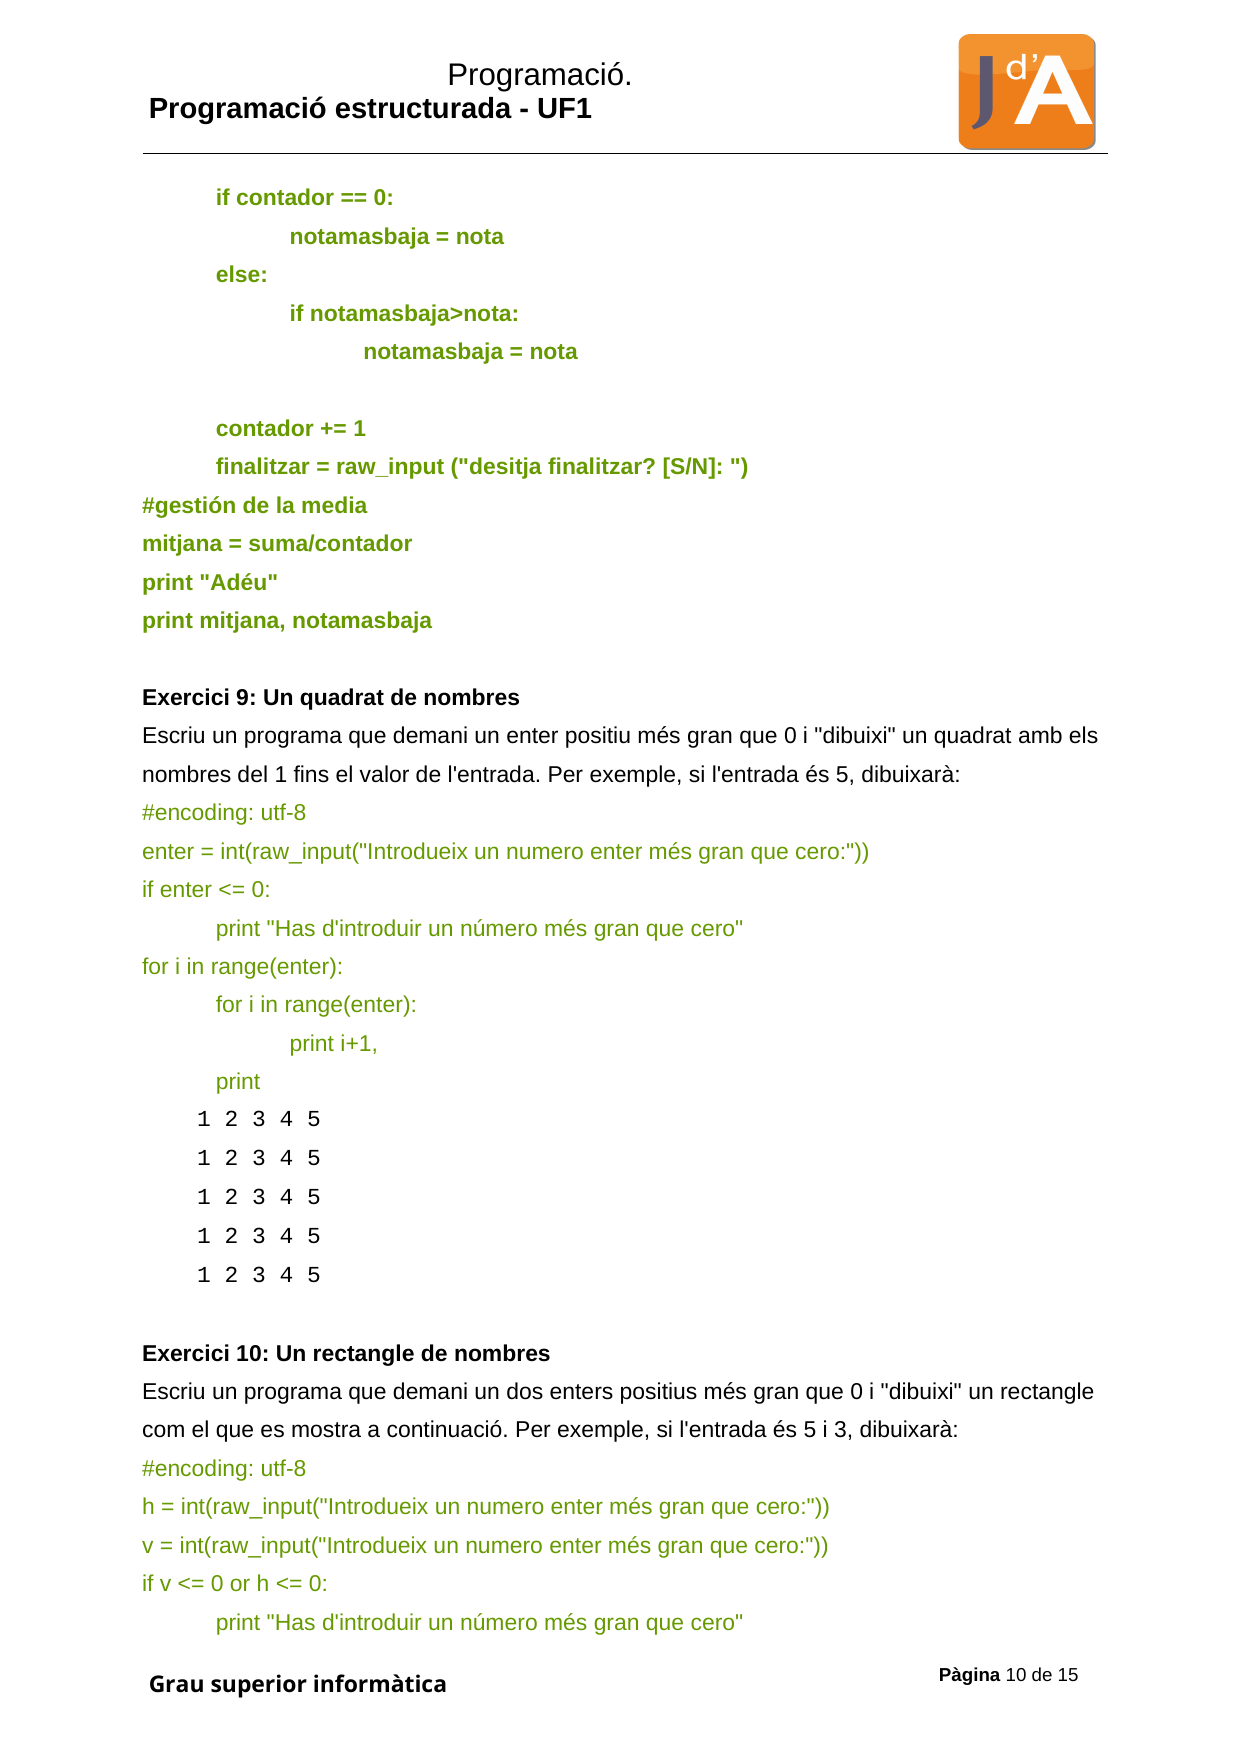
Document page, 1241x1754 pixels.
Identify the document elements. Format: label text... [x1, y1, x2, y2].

text enter = int(raw_input("Introdueix un numero enter més gran que cero:")) [142, 838, 1107, 864]
text #encoding: utf-8 [142, 800, 1107, 826]
text print "Has d'introduir un número més gran que cero" [142, 915, 1107, 941]
text 1 2 3 4 5 [142, 1185, 1107, 1211]
text for i in range(enter): [142, 992, 1107, 1018]
text Exercici 10: Un rectangle de nombres [142, 1340, 1107, 1366]
text if enter <= 0: [142, 877, 1107, 902]
text #encoding: utf-8 [142, 1456, 1107, 1481]
text print "Adéu" [142, 569, 1107, 595]
text print mitjana, notamasbaja [142, 608, 1107, 633]
text for i in range(enter): [142, 954, 1107, 979]
text 1 2 3 4 5 [142, 1146, 1107, 1172]
text contador += 1 [142, 416, 1107, 441]
text 1 2 3 4 5 [142, 1107, 1107, 1133]
text if notamasbaja>nota: [142, 300, 1107, 326]
text if contador == 0: [142, 185, 1107, 211]
text finalitzar = raw_input ("desitja finalitzar? [S/N]: ") [142, 454, 1107, 480]
text 1 2 3 4 5 [142, 1263, 1107, 1289]
text else: [142, 262, 1107, 287]
text v = int(raw_input("Introdueix un numero enter més gran que cero:")) [142, 1532, 1107, 1558]
text notamasbaja = nota [142, 223, 1107, 249]
text #gestión de la media [142, 492, 1107, 518]
text Escriu un programa que demani un enter positiu més gran que 0 i "dibuixi" un quadrat amb els nombres del 1 fins el valor de l'entrada. Per exemple, si l'entrada és 5, dibuixarà: [142, 723, 1107, 787]
text Exercici 9: Un quadrat de nombres [142, 685, 1107, 710]
text Escriu un programa que demani un dos enters positius més gran que 0 i "dibuixi" un rectangle com el que es mostra a continuació. Per exemple, si l'entrada és 5 i 3, dibuixarà: [142, 1379, 1107, 1443]
text print i+1, [142, 1031, 1107, 1056]
text if v <= 0 or h <= 0: [142, 1571, 1107, 1596]
text print [142, 1069, 1107, 1095]
picture [958, 34, 1096, 150]
text h = int(raw_input("Introdueix un numero enter més gran que cero:")) [142, 1494, 1107, 1519]
text print "Has d'introduir un número més gran que cero" [142, 1609, 1107, 1635]
text mitjana = suma/contador [142, 531, 1107, 557]
text notamasbaja = nota [142, 339, 1107, 364]
text 1 2 3 4 5 [142, 1224, 1107, 1250]
